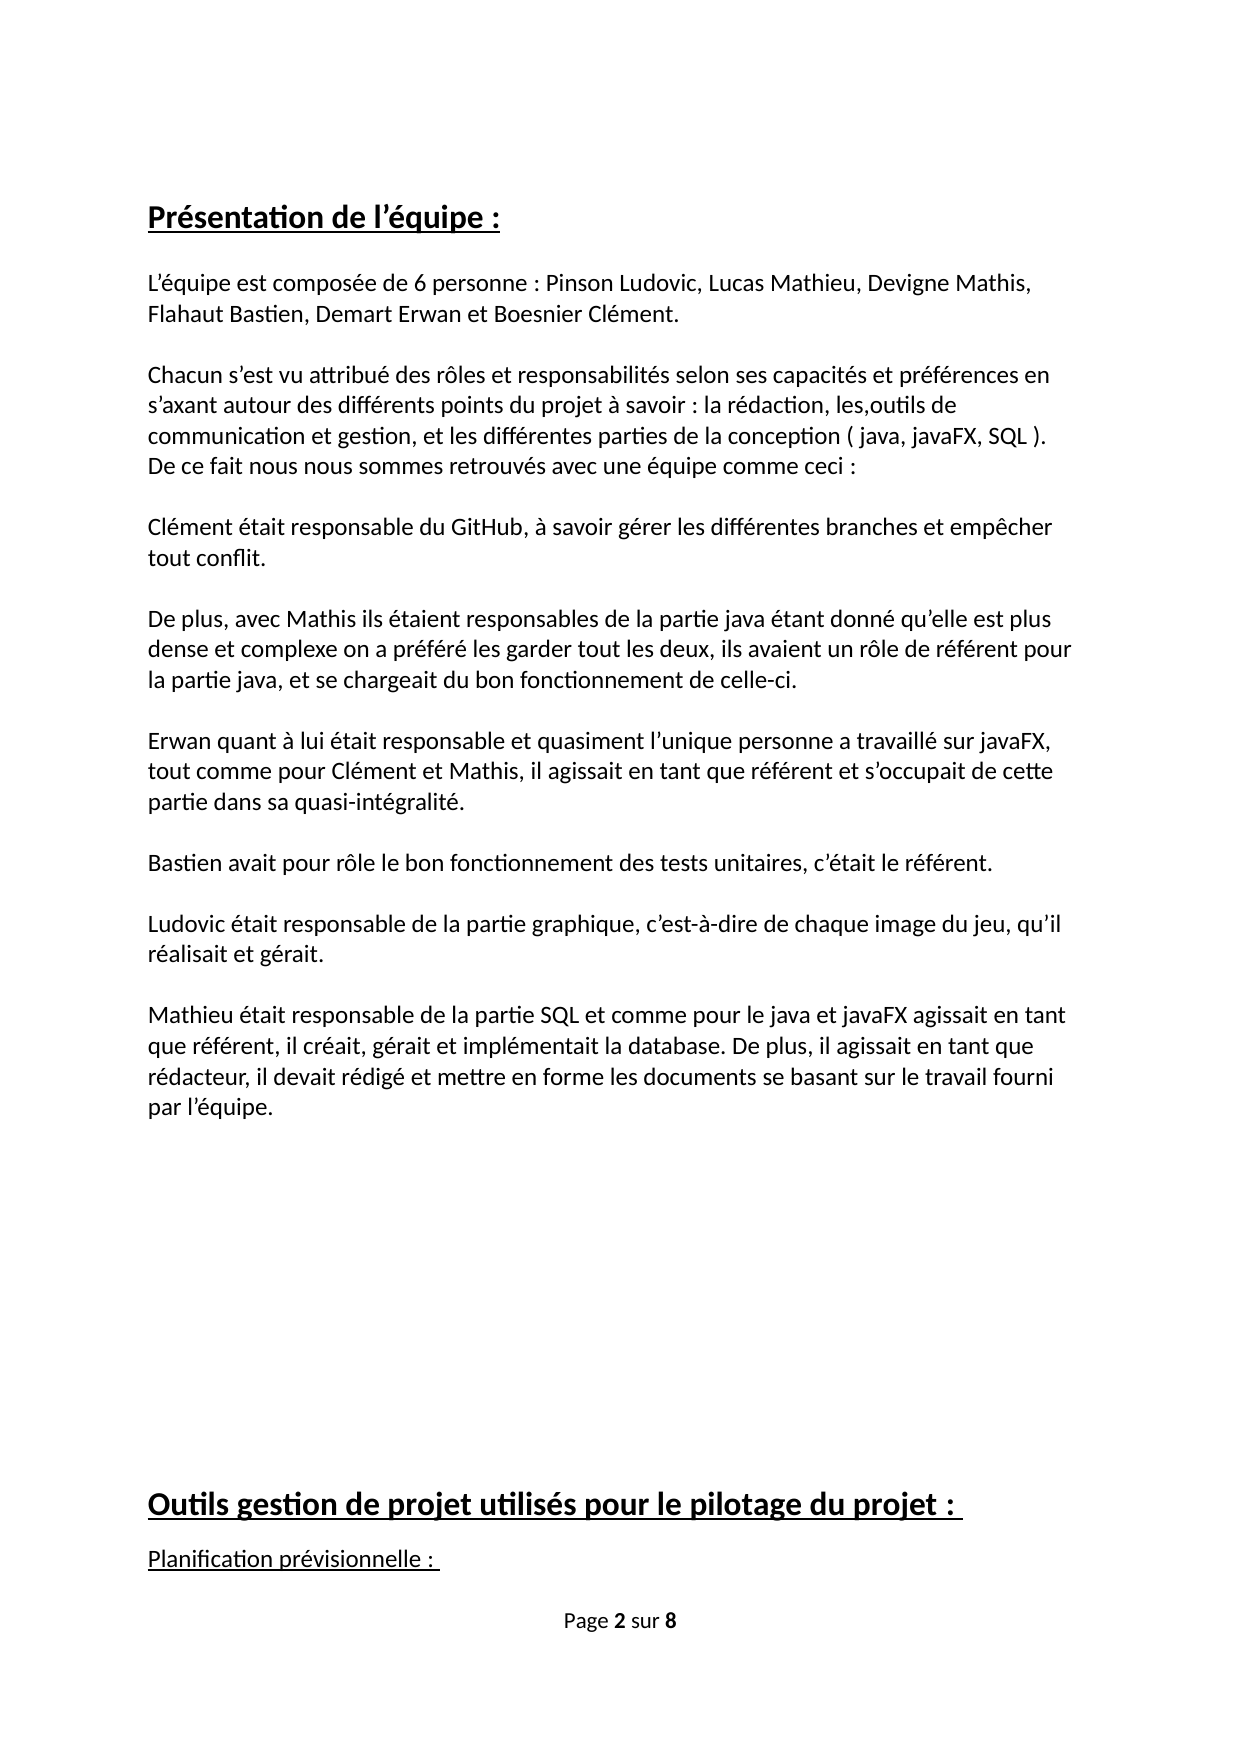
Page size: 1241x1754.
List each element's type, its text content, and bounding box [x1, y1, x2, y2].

text Bastien avait pour rôle le bon fonctionnement des tests unitaires, c’était le référent. [148, 847, 1093, 878]
text Erwan quant à lui était responsable et quasiment l’unique personne a travaillé sur javaFX, tout comme pour Clément et Mathis, il agissait en tant que référent et s’occupait de cette partie dans sa quasi-intégralité. [148, 725, 1093, 817]
text Clément était responsable du GitHub, à savoir gérer les différentes branches et empêcher tout conflit. [148, 511, 1093, 572]
text Ludovic était responsable de la partie graphique, c’est-à-dire de chaque image du jeu, qu’il réalisait et gérait. [148, 908, 1093, 969]
text Outils gestion de projet utilisés pour le pilotage du projet : [148, 1483, 1093, 1524]
text Chacun s’est vu attribué des rôles et responsabilités selon ses capacités et préférences en s’axant autour des différents points du projet à savoir : la rédaction, les,outils de communication et gestion, et les différentes parties de la conception ( java, javaFX, SQL ). [148, 359, 1093, 450]
text Planification prévisionnelle : [148, 1543, 1093, 1574]
text Mathieu était responsable de la partie SQL et comme pour le java et javaFX agissait en tant que référent, il créait, gérait et implémentait la database. De plus, il agissait en tant que rédacteur, il devait rédigé et mettre en forme les documents se basant sur le travail fourni par l’équipe. [148, 1000, 1093, 1122]
text De ce fait nous nous sommes retrouvés avec une équipe comme ceci : [148, 450, 1093, 481]
text De plus, avec Mathis ils étaient responsables de la partie java étant donné qu’elle est plus dense et complexe on a préféré les garder tout les deux, ils avaient un rôle de référent pour la partie java, et se chargeait du bon fonctionnement de celle-ci. [148, 603, 1093, 694]
text Présentation de l’équipe : [148, 196, 1093, 237]
text L’équipe est composée de 6 personne : Pinson Ludovic, Lucas Mathieu, Devigne Mathis, Flahaut Bastien, Demart Erwan et Boesnier Clément. [148, 267, 1093, 328]
